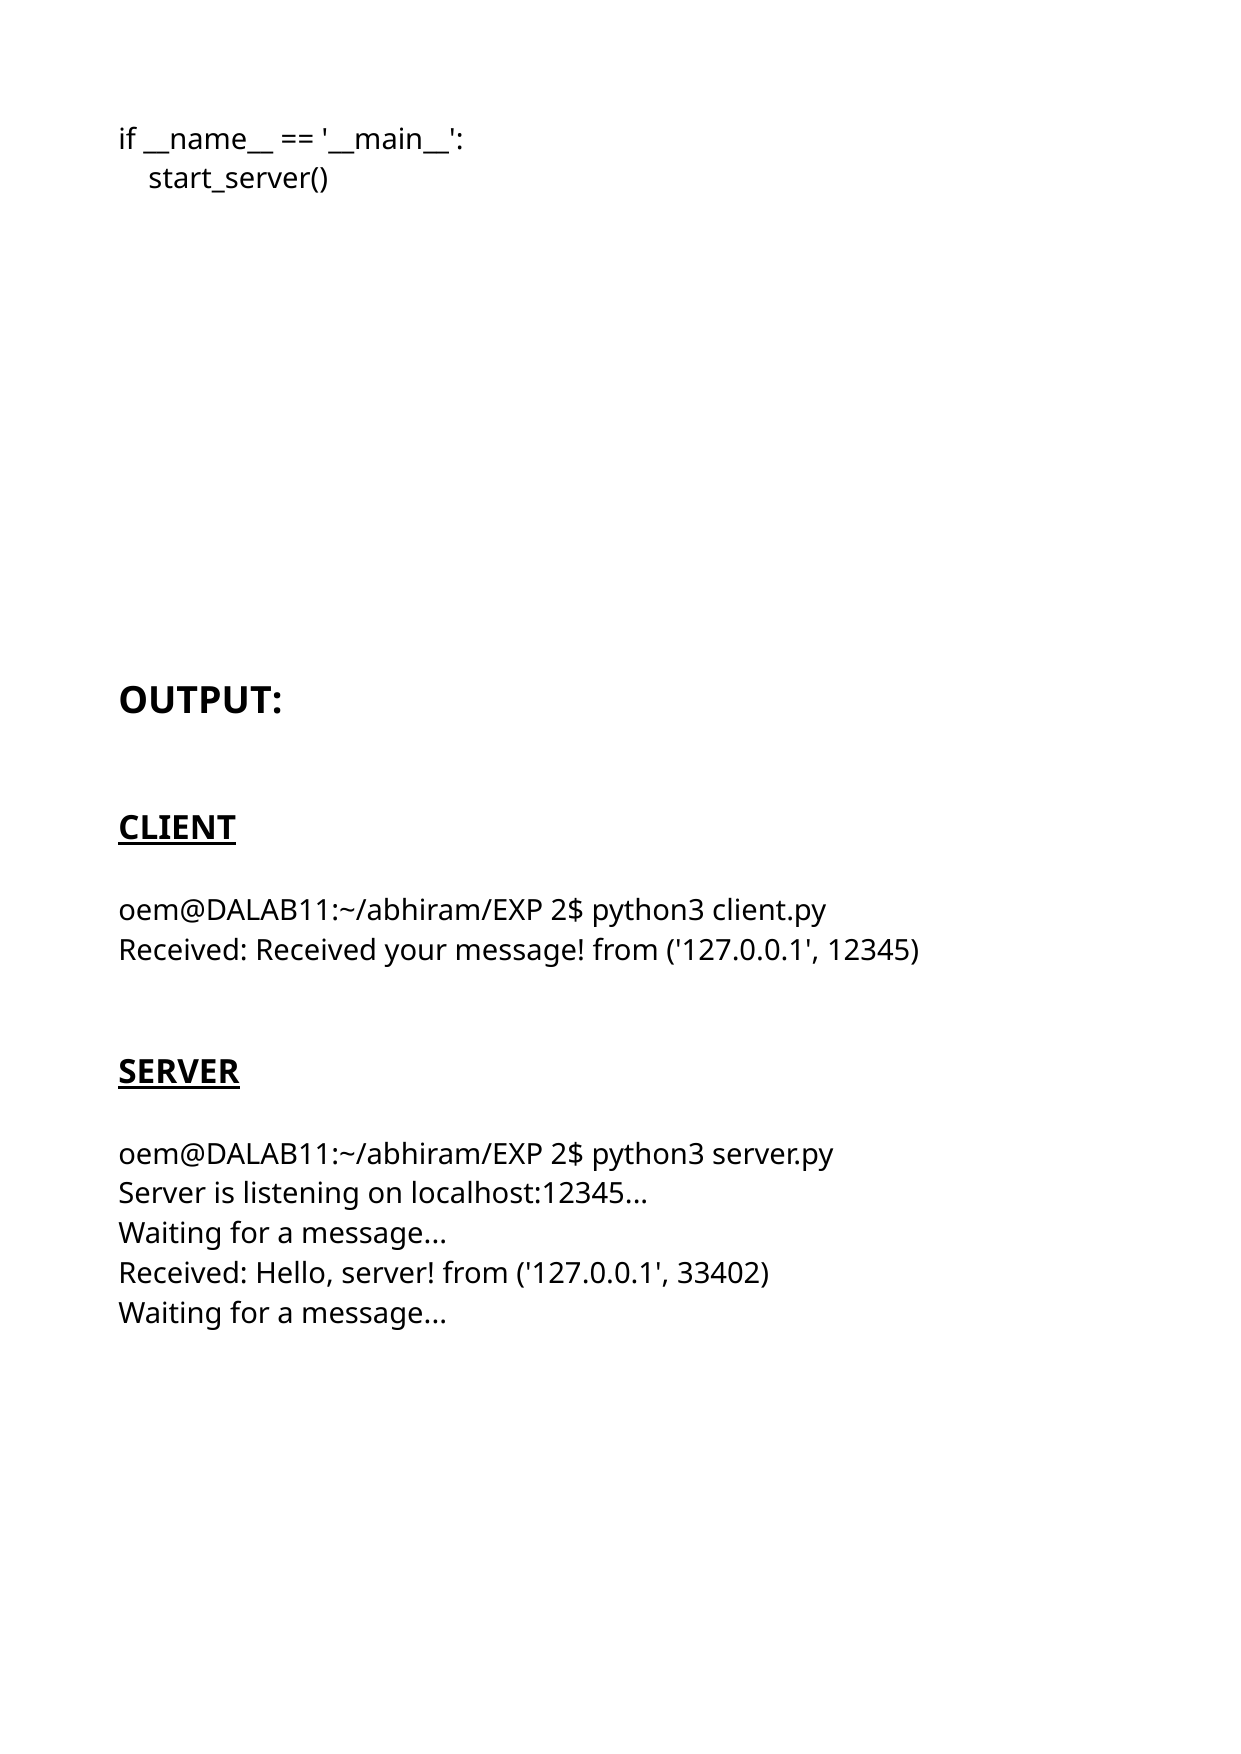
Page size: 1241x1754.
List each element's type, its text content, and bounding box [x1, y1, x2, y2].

text Server is listening on localhost:12345... [118, 1173, 1122, 1212]
text oem@DALAB11:~/abhiram/EXP 2$ python3 server.py [118, 1133, 1122, 1173]
text CLIENT [118, 804, 1122, 849]
text oem@DALAB11:~/abhiram/EXP 2$ python3 client.py [118, 889, 1122, 929]
text OUTPUT: [118, 674, 1122, 725]
text SERVER [118, 1048, 1122, 1093]
text Waiting for a message... [118, 1212, 1122, 1252]
text Received: Hello, server! from ('127.0.0.1', 33402) [118, 1252, 1122, 1292]
text if __name__ == '__main__': [118, 118, 1122, 158]
text Waiting for a message... [118, 1292, 1122, 1332]
text Received: Received your message! from ('127.0.0.1', 12345) [118, 929, 1122, 969]
text start_server() [118, 158, 1122, 197]
